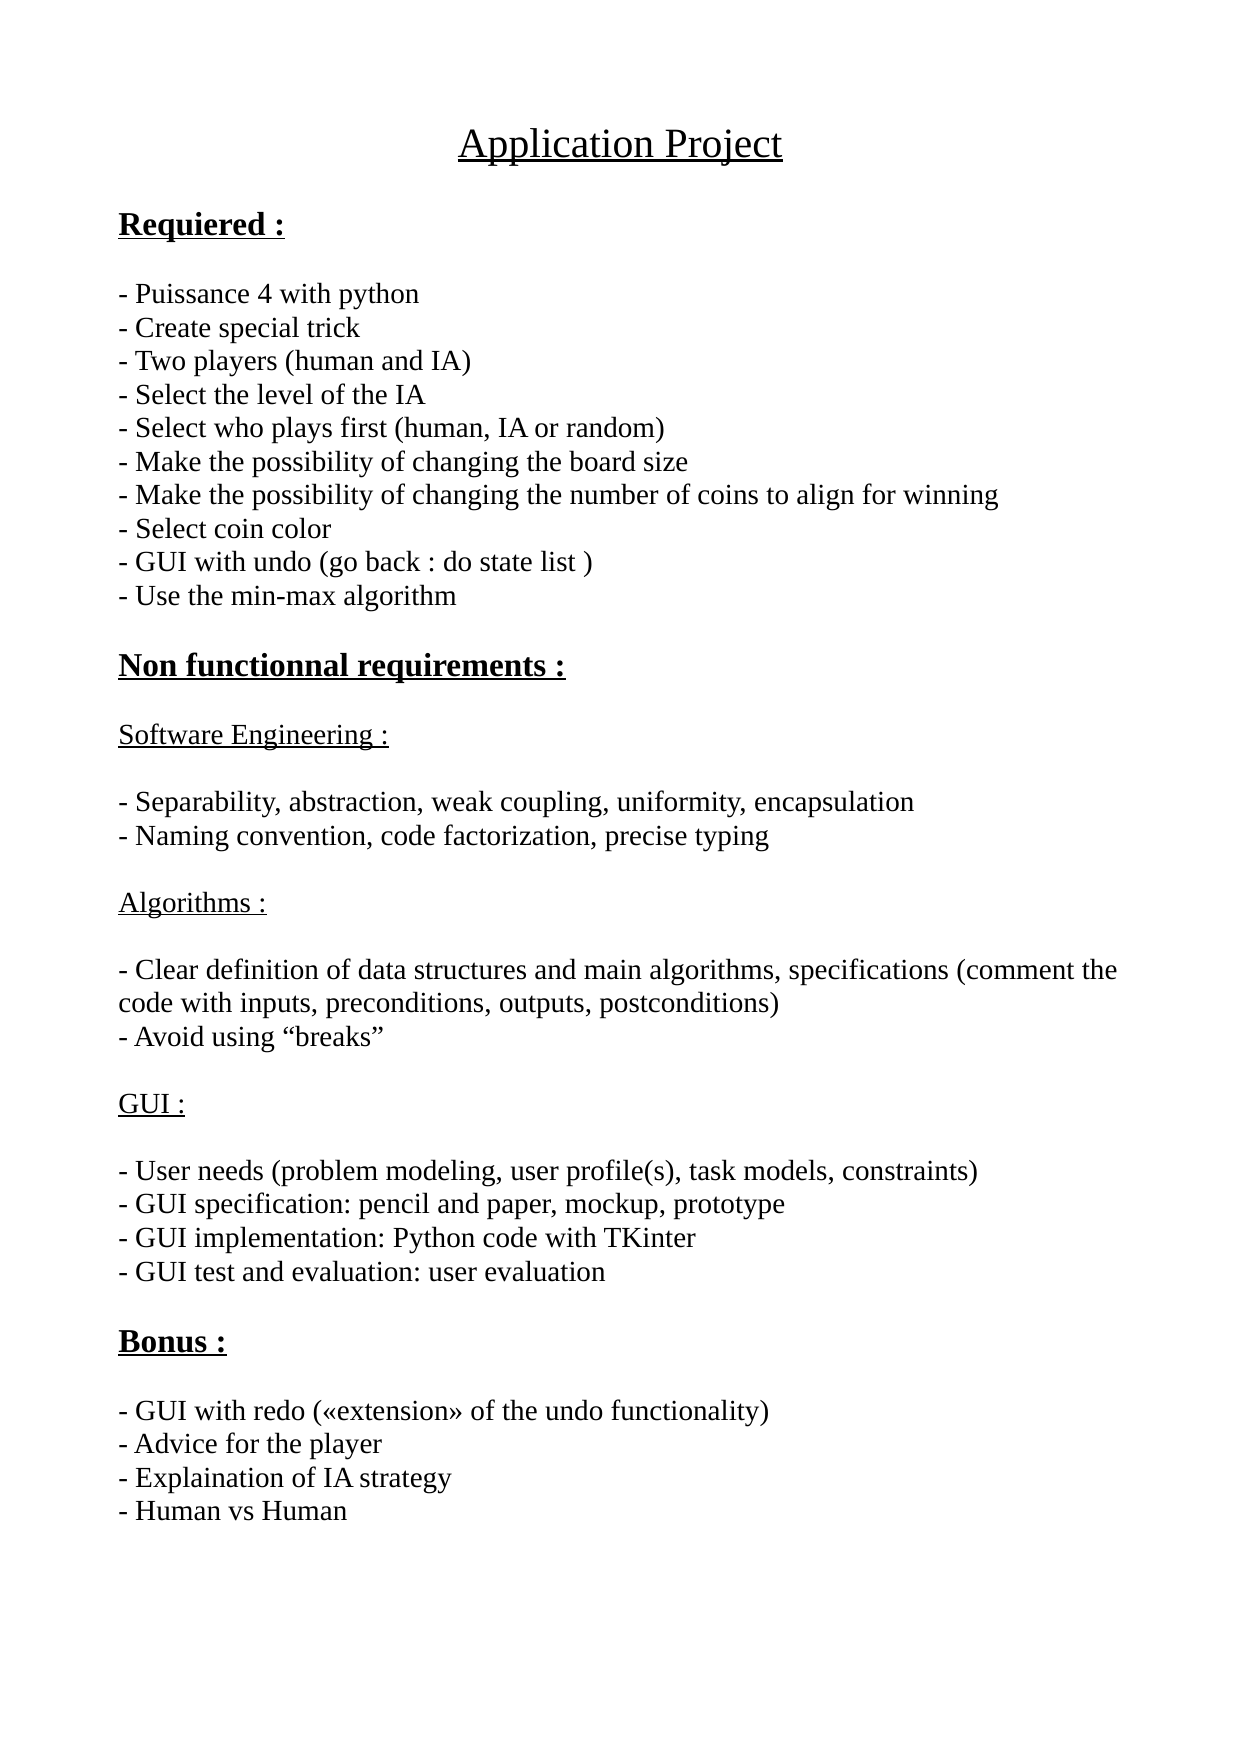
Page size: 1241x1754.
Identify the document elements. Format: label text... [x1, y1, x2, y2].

text - Create special trick [118, 310, 1122, 343]
text - GUI test and evaluation: user evaluation [118, 1254, 1122, 1287]
text - Select who plays first (human, IA or random) [118, 410, 1122, 444]
text Application Project [118, 118, 1122, 166]
text - Separability, abstraction, weak coupling, uniformity, encapsulation [118, 784, 1122, 818]
text code with inputs, preconditions, outputs, postconditions) [118, 985, 1122, 1019]
text - Two players (human and IA) [118, 343, 1122, 377]
text Requiered : [118, 204, 1122, 243]
text - Use the min-max algorithm [118, 578, 1122, 612]
text Non functionnal requirements : [118, 645, 1122, 683]
text - Clear definition of data structures and main algorithms, specifications (comment the [118, 952, 1122, 985]
text - Naming convention, code factorization, precise typing [118, 818, 1122, 851]
text - User needs (problem modeling, user profile(s), task models, constraints) [118, 1153, 1122, 1187]
text - GUI specification: pencil and paper, mockup, prototype [118, 1187, 1122, 1220]
text - Make the possibility of changing the number of coins to align for winning [118, 477, 1122, 511]
text Algorithms : [118, 885, 1122, 918]
text - Explaination of IA strategy [118, 1460, 1122, 1493]
text - GUI implementation: Python code with TKinter [118, 1220, 1122, 1254]
text Software Engineering : [118, 717, 1122, 751]
text Bonus : [118, 1321, 1122, 1359]
text - Puissance 4 with python [118, 276, 1122, 310]
text - Select the level of the IA [118, 377, 1122, 410]
text - Human vs Human [118, 1493, 1122, 1527]
text - GUI with redo («extension» of the undo functionality) [118, 1393, 1122, 1426]
text - GUI with undo (go back : do state list ) [118, 544, 1122, 578]
text - Select coin color [118, 511, 1122, 544]
text - Make the possibility of changing the board size [118, 444, 1122, 477]
text - Advice for the player [118, 1426, 1122, 1460]
text - Avoid using “breaks” [118, 1019, 1122, 1052]
text GUI : [118, 1086, 1122, 1119]
